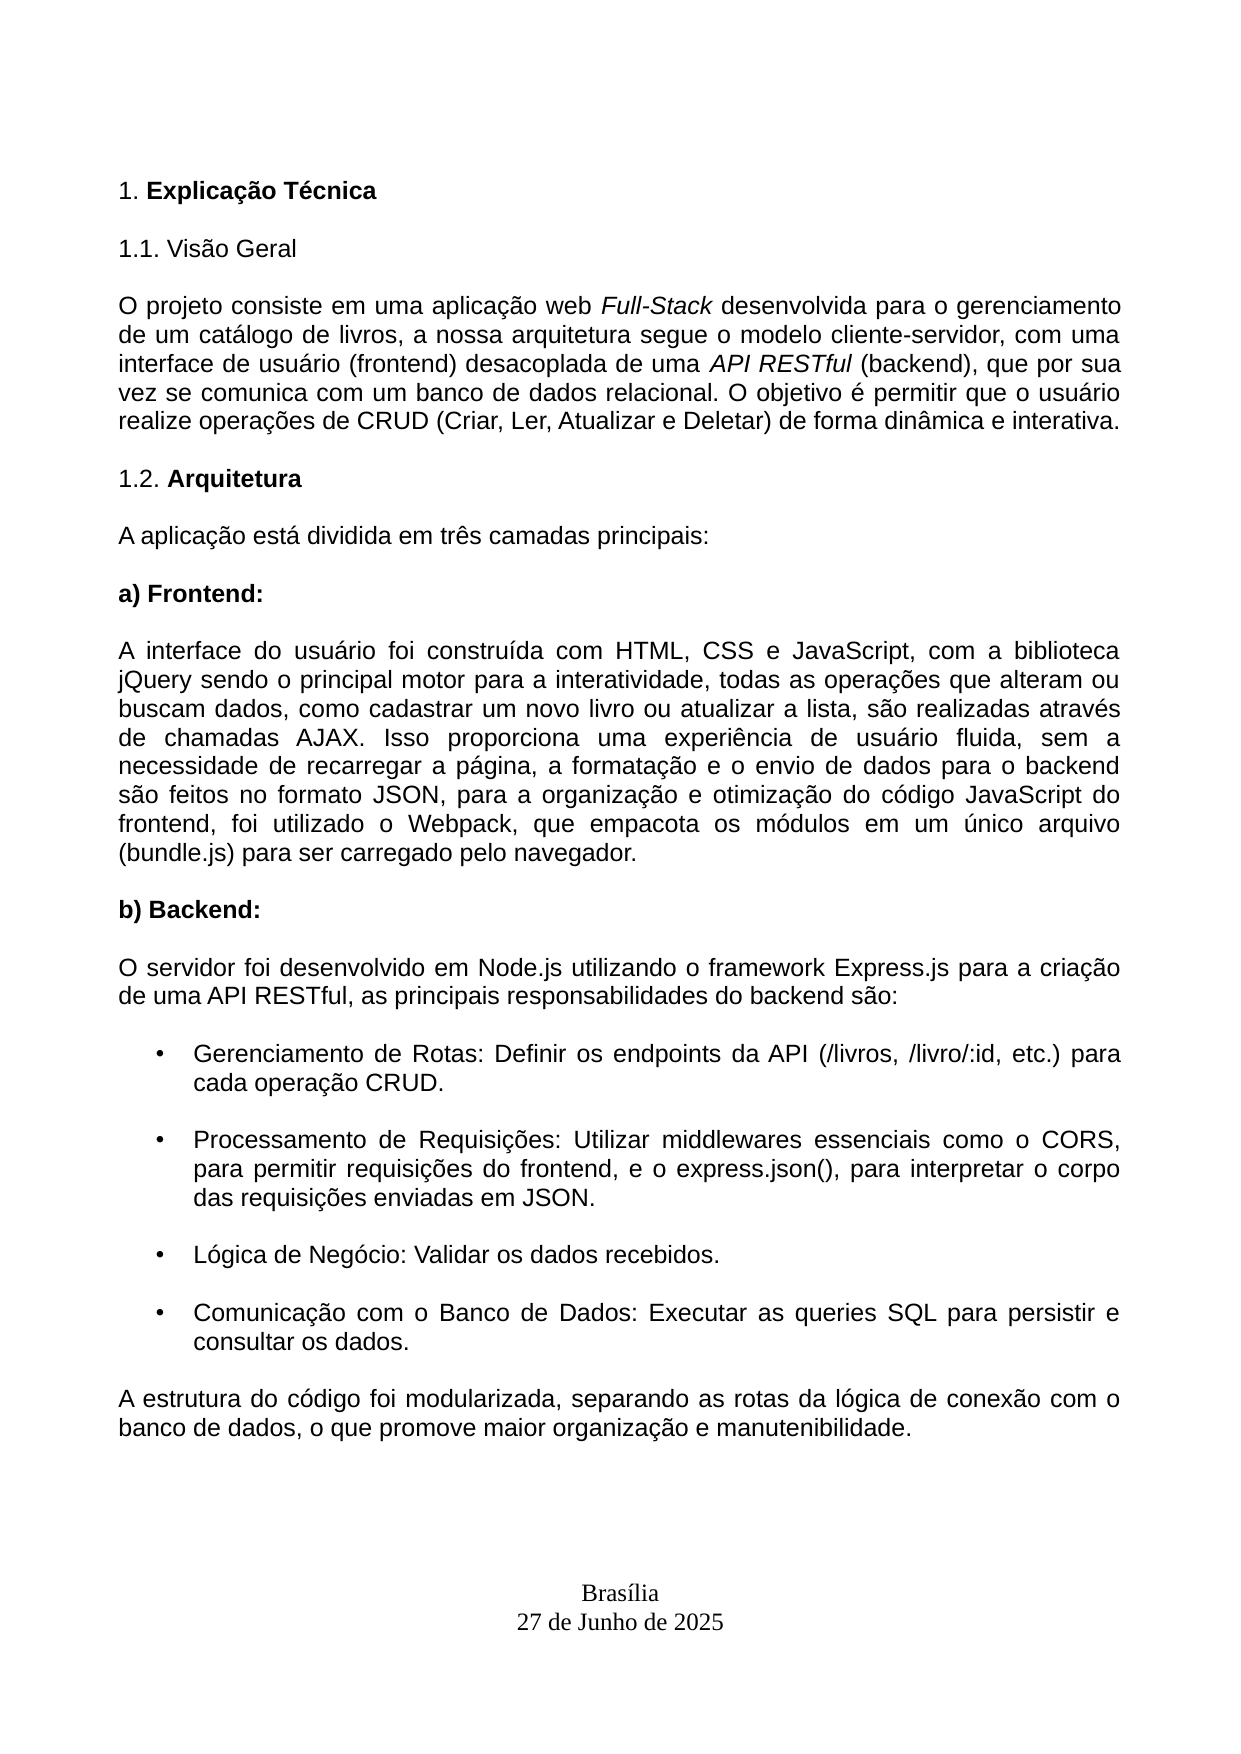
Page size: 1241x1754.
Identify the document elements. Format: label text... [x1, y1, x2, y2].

text 1.2. Arquitetura [118, 464, 1122, 493]
text A estrutura do código foi modularizada, separando as rotas da lógica de conexão com o banco de dados, o que promove maior organização e manutenibilidade. [118, 1384, 1122, 1442]
text O projeto consiste em uma aplicação web Full-Stack desenvolvida para o gerenciamento de um catálogo de livros, a nossa arquitetura segue o modelo cliente-servidor, com uma interface de usuário (frontend) desacoplada de uma API RESTful (backend), que por sua vez se comunica com um banco de dados relacional. O objetivo é permitir que o usuário realize operações de CRUD (Criar, Ler, Atualizar e Deletar) de forma dinâmica e interativa. [118, 291, 1122, 435]
text 1. Explicação Técnica [118, 176, 1122, 205]
text A interface do usuário foi construída com HTML, CSS e JavaScript, com a biblioteca jQuery sendo o principal motor para a interatividade, todas as operações que alteram ou buscam dados, como cadastrar um novo livro ou atualizar a lista, são realizadas através de chamadas AJAX. Isso proporciona uma experiência de usuário fluida, sem a necessidade de recarregar a página, a formatação e o envio de dados para o backend são feitos no formato JSON, para a organização e otimização do código JavaScript do frontend, foi utilizado o Webpack, que empacota os módulos em um único arquivo (bundle.js) para ser carregado pelo navegador. [118, 636, 1122, 866]
list Gerenciamento de Rotas: Definir os endpoints da API (/livros, /livro/:id, etc.) para cada operação CRUD. [156, 1039, 1122, 1096]
text O servidor foi desenvolvido em Node.js utilizando o framework Express.js para a criação de uma API RESTful, as principais responsabilidades do backend são: [118, 953, 1122, 1010]
text a) Frontend: [118, 579, 1122, 608]
list Processamento de Requisições: Utilizar middlewares essenciais como o CORS, para permitir requisições do frontend, e o express.json(), para interpretar o corpo das requisições enviadas em JSON. [156, 1125, 1122, 1212]
text b) Backend: [118, 895, 1122, 924]
list Comunicação com o Banco de Dados: Executar as queries SQL para persistir e consultar os dados. [156, 1298, 1122, 1356]
text 1.1. Visão Geral [118, 234, 1122, 263]
text A aplicação está dividida em três camadas principais: [118, 521, 1122, 550]
list Lógica de Negócio: Validar os dados recebidos. [156, 1240, 1122, 1269]
